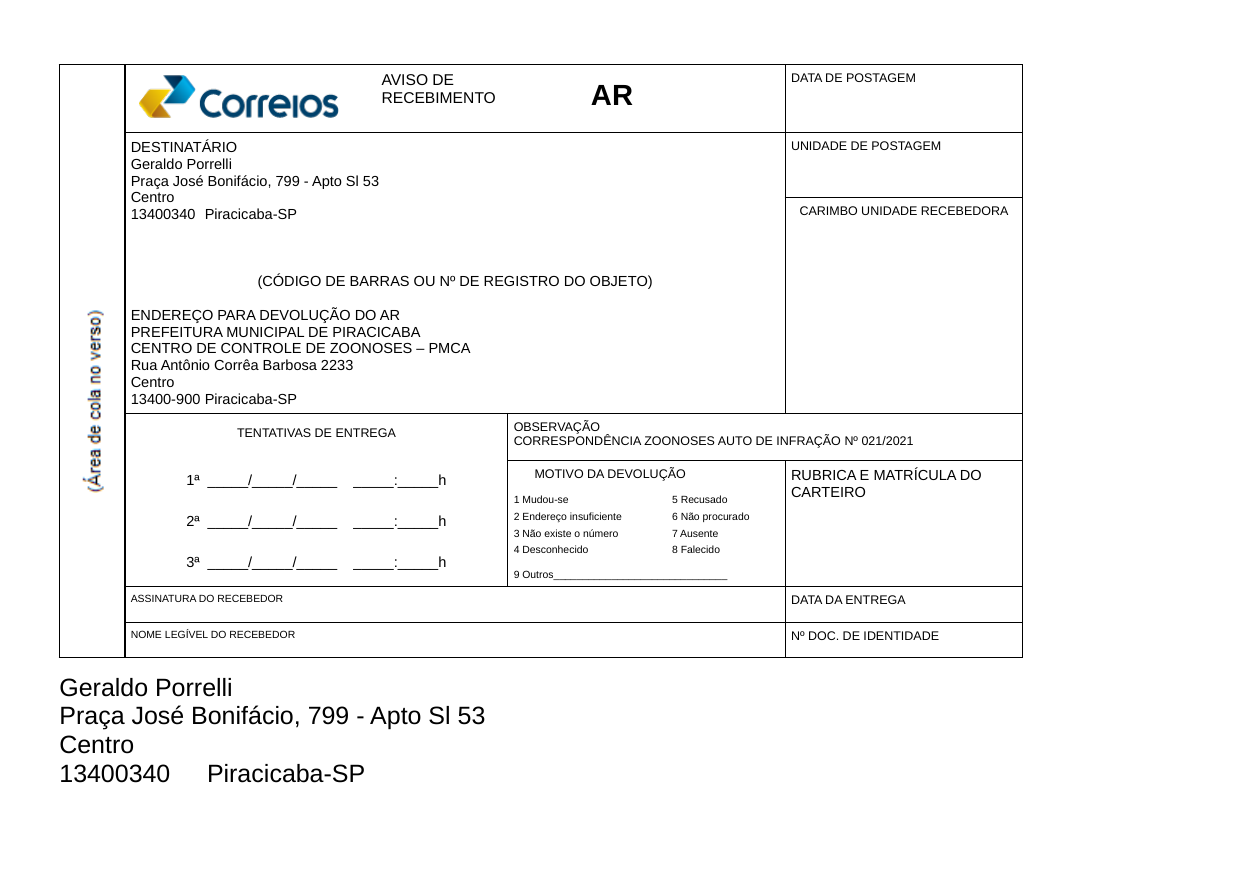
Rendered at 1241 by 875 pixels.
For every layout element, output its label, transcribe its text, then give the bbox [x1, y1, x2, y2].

table_cell ASSINATURA DO RECEBEDOR [126, 587, 785, 622]
table_cell [1023, 622, 1181, 657]
table_header [60, 65, 124, 657]
table_header DATA DE POSTAGEM [786, 65, 1022, 132]
table_cell [1023, 132, 1181, 197]
table_header AVISO DE RECEBIMENTO [376, 65, 554, 132]
table_cell TENTATIVAS DE ENTREGA 1ª _____/_____/_____ _____:_____h 2ª _____/_____/_____ _____:_____h 3ª _____/_____/_____ _____:_____h [126, 414, 507, 586]
table_cell 5 Recusado 6 Não procurado 7 Ausente 8 Falecido [666, 487, 785, 562]
table_cell [1023, 460, 1181, 586]
table_cell RUBRICA E MATRÍCULA DO CARTEIRO [786, 461, 1022, 586]
text 13400340 Piracicaba-SP [59, 759, 1181, 787]
picture [137, 72, 341, 122]
table_cell UNIDADE DE POSTAGEM [786, 133, 1022, 197]
table_cell 1 Mudou-se 2 Endereço insuficiente 3 Não existe o número 4 Desconhecido [508, 487, 666, 562]
table_cell DATA DA ENTREGA [786, 587, 1022, 622]
table_cell [1023, 413, 1181, 460]
table_header [1023, 64, 1181, 132]
text Praça José Bonifácio, 799 - Apto Sl 53 [59, 701, 1181, 730]
table_cell DESTINATÁRIO Geraldo Porrelli Praça José Bonifácio, 799 - Apto Sl 53 Centro 13400340 Piracicaba-SP (CÓDIGO DE BARRAS OU Nº DE REGISTRO DO OBJETO) ENDEREÇO PARA DEVOLUÇÃO DO AR PREFEITURA MUNICIPAL DE PIRACICABA CENTRO DE CONTROLE DE ZOONOSES – PMCA Rua Antônio Corrêa Barbosa 2233 Centro 13400-900 Piracicaba-SP [126, 133, 785, 413]
table_cell Nº DOC. DE IDENTIDADE [786, 623, 1022, 657]
table_cell [1023, 586, 1181, 622]
table_cell 9 Outros______________________________ [508, 562, 785, 586]
table_header [126, 65, 376, 132]
text Geraldo Porrelli [59, 672, 1181, 701]
table_cell MOTIVO DA DEVOLUÇÃO [508, 461, 785, 487]
picture [69, 285, 115, 504]
table_header AR [554, 65, 785, 132]
table_cell [1023, 197, 1181, 413]
table_cell NOME LEGÍVEL DO RECEBEDOR [126, 623, 785, 657]
table_cell OBSERVAÇÃO CORRESPONDÊNCIA ZOONOSES AUTO DE INFRAÇÃO Nº 021/2021 [508, 414, 1022, 460]
text Centro [59, 730, 1181, 759]
table_cell CARIMBO UNIDADE RECEBEDORA [786, 198, 1022, 413]
